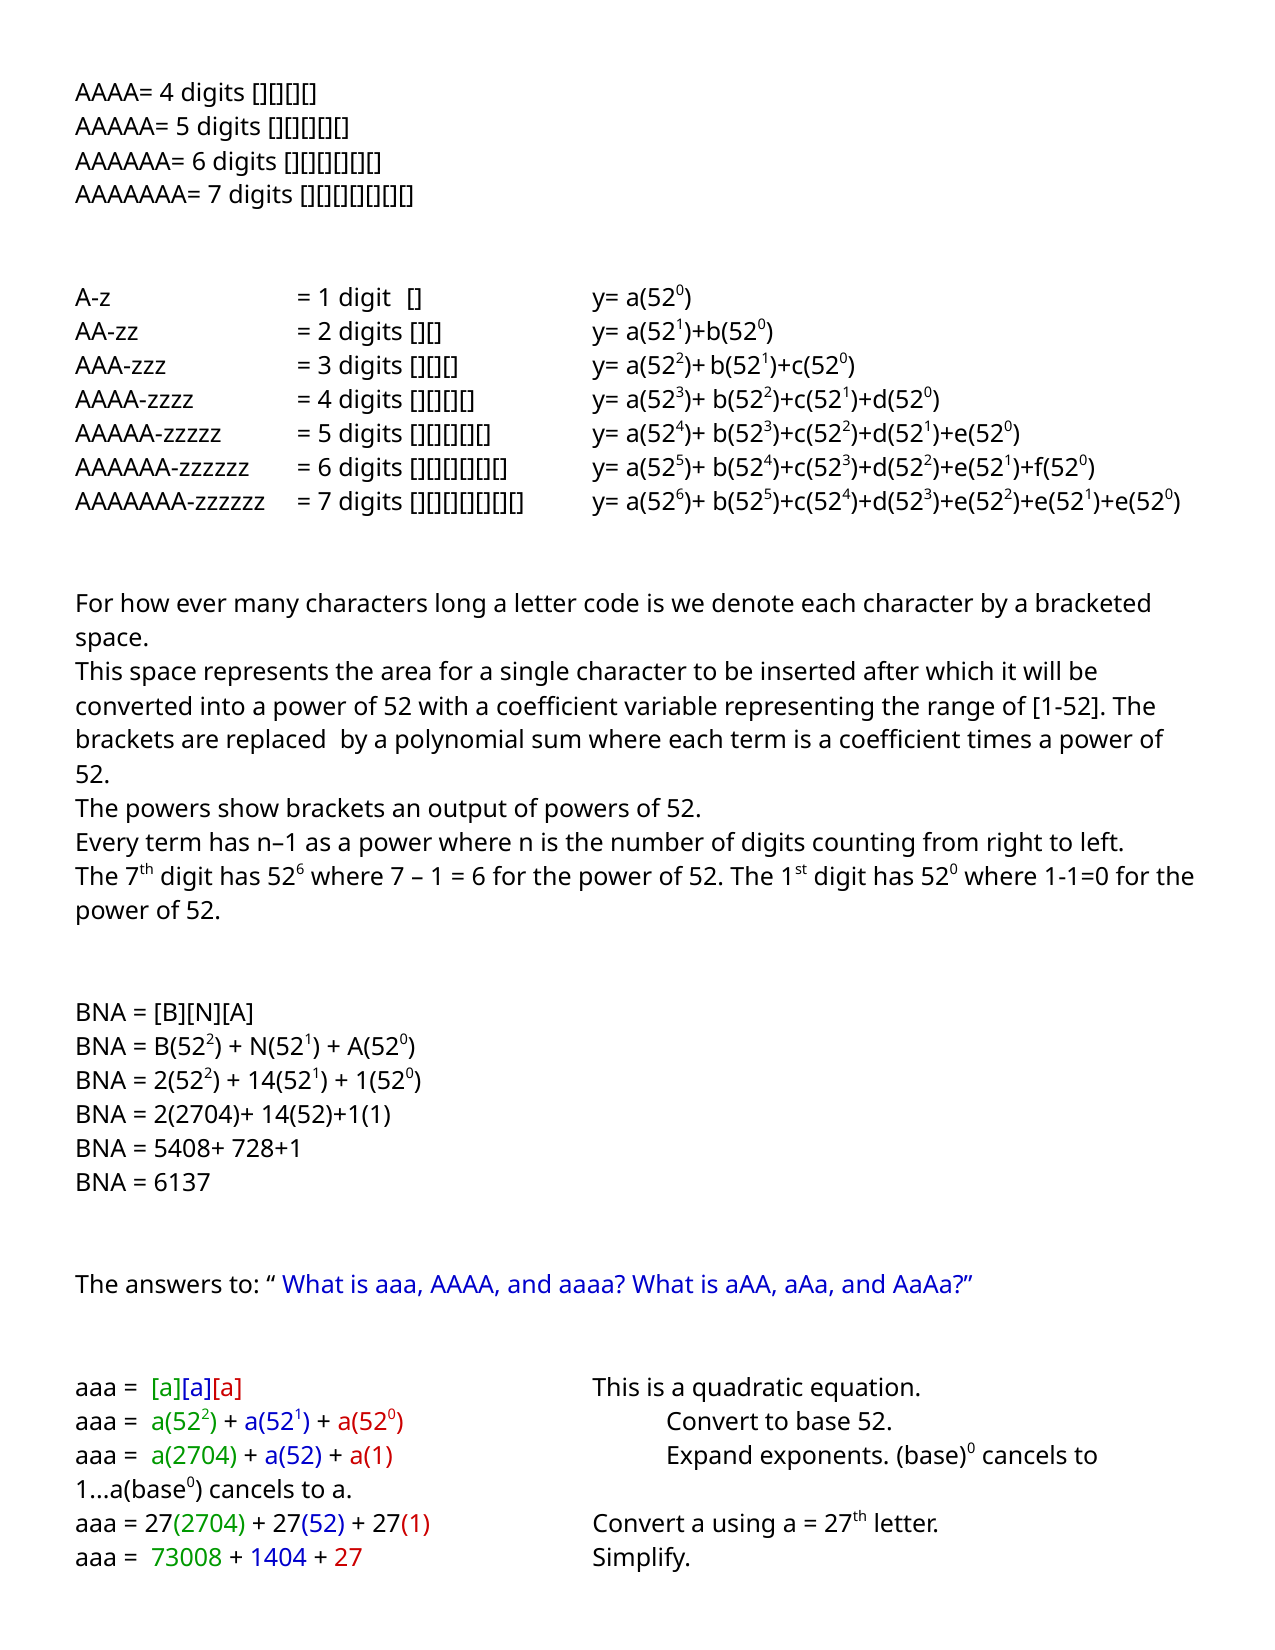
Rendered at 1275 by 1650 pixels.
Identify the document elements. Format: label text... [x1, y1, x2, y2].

text Every term has n–1 as a power where n is the number of digits counting from right to left. [75, 824, 1200, 858]
text AAAAAA= 6 digits [][][][][][] [75, 143, 1200, 177]
text The 7th digit has 526 where 7 – 1 = 6 for the power of 52. The 1st digit has 520 where 1-1=0 for the power of 52. [75, 858, 1200, 927]
text BNA = 2(522) + 14(521) + 1(520) [75, 1063, 1200, 1097]
text AAAAAA-zzzzzz = 6 digits [][][][][][] y= a(525)+ b(524)+c(523)+d(522)+e(521)+f(520) [75, 450, 1200, 484]
text AAAAAAA-zzzzzz = 7 digits [][][][][][][] y= a(526)+ b(525)+c(524)+d(523)+e(522)+e(521)+e(520) [75, 484, 1200, 518]
text The answers to: “ What is aaa, AAAA, and aaaa? What is aAA, aAa, and AaAa?” [75, 1267, 1200, 1301]
text This space represents the area for a single character to be inserted after which it will be converted into a power of 52 with a coefficient variable representing the range of [1-52]. The brackets are replaced by a polynomial sum where each term is a coefficient times a power of 52. [75, 654, 1200, 790]
text aaa = 73008 + 1404 + 27 Simplify. [75, 1540, 1200, 1574]
text AAAAAAA= 7 digits [][][][][][][] [75, 177, 1200, 211]
text For how ever many characters long a letter code is we denote each character by a bracketed space. [75, 586, 1200, 654]
text The powers show brackets an output of powers of 52. [75, 790, 1200, 824]
text aaa = a(2704) + a(52) + a(1) Expand exponents. (base)0 cancels to 1...a(base0) cancels to a. [75, 1437, 1200, 1506]
text BNA = 5408+ 728+1 [75, 1131, 1200, 1165]
text AAA-zzz = 3 digits [][][] y= a(522)+ b(521)+c(520) [75, 347, 1200, 382]
text BNA = [B][N][A] [75, 995, 1200, 1029]
text AAAAA-zzzzz = 5 digits [][][][][] y= a(524)+ b(523)+c(522)+d(521)+e(520) [75, 416, 1200, 450]
text A-z = 1 digit [] y= a(520) [75, 279, 1200, 313]
text AA-zz = 2 digits [][] y= a(521)+b(520) [75, 313, 1200, 347]
text BNA = 6137 [75, 1165, 1200, 1199]
text aaa = a(522) + a(521) + a(520) Convert to base 52. [75, 1403, 1200, 1437]
text AAAAA= 5 digits [][][][][] [75, 109, 1200, 143]
text aaa = [a][a][a] This is a quadratic equation. [75, 1369, 1200, 1403]
text BNA = B(522) + N(521) + A(520) [75, 1029, 1200, 1063]
text aaa = 27(2704) + 27(52) + 27(1) Convert a using a = 27th letter. [75, 1506, 1200, 1540]
text BNA = 2(2704)+ 14(52)+1(1) [75, 1097, 1200, 1131]
text AAAA= 4 digits [][][][] [75, 75, 1200, 109]
text AAAA-zzzz = 4 digits [][][][] y= a(523)+ b(522)+c(521)+d(520) [75, 382, 1200, 416]
